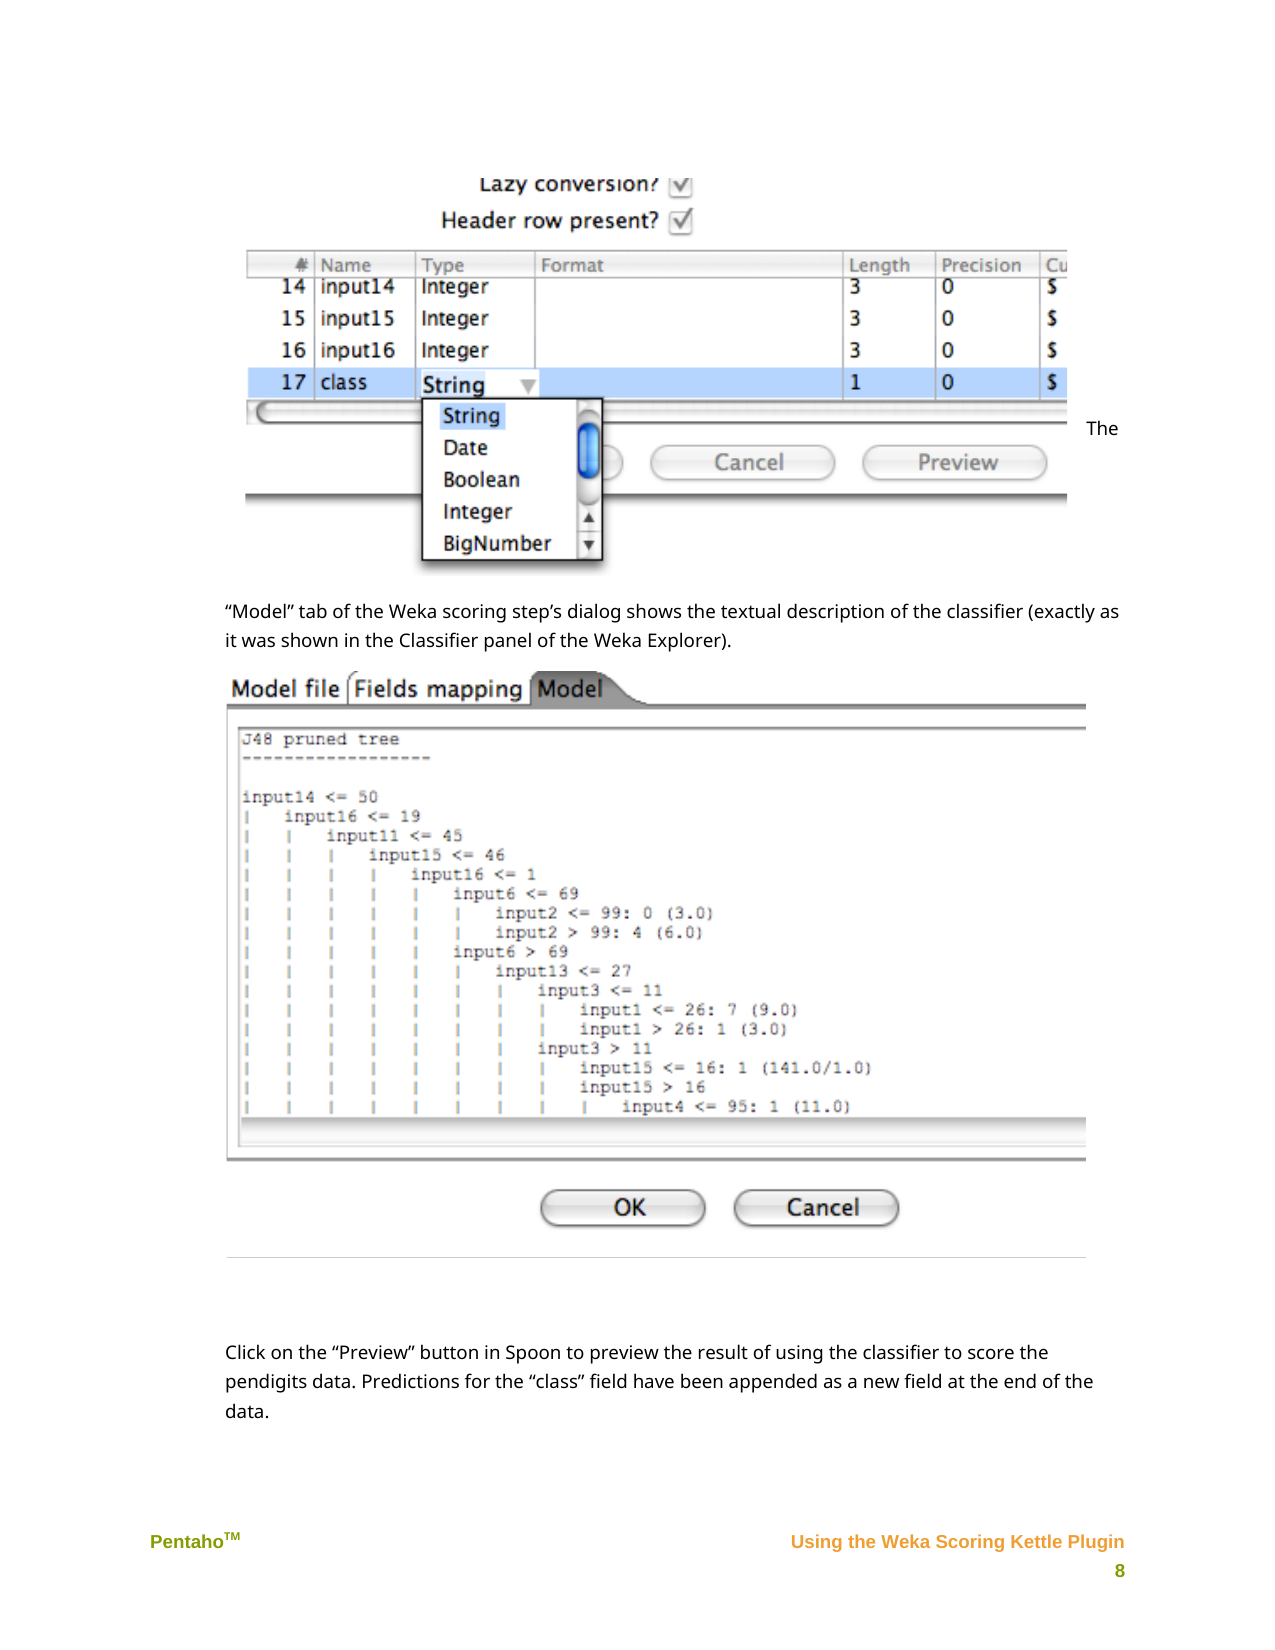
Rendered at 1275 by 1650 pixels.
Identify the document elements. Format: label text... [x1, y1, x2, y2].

text The “Model” tab of the Weka scoring step’s dialog shows the textual description of the classifier (exactly as it was shown in the Classifier panel of the Weka Explorer). [225, 412, 1125, 653]
picture [245, 178, 1068, 576]
text Click on the “Preview” button in Spoon to preview the result of using the classifier to score the pendigits data. Predictions for the “class” field have been appended as a new field at the end of the data. [225, 1336, 1125, 1424]
picture [226, 671, 1086, 1258]
